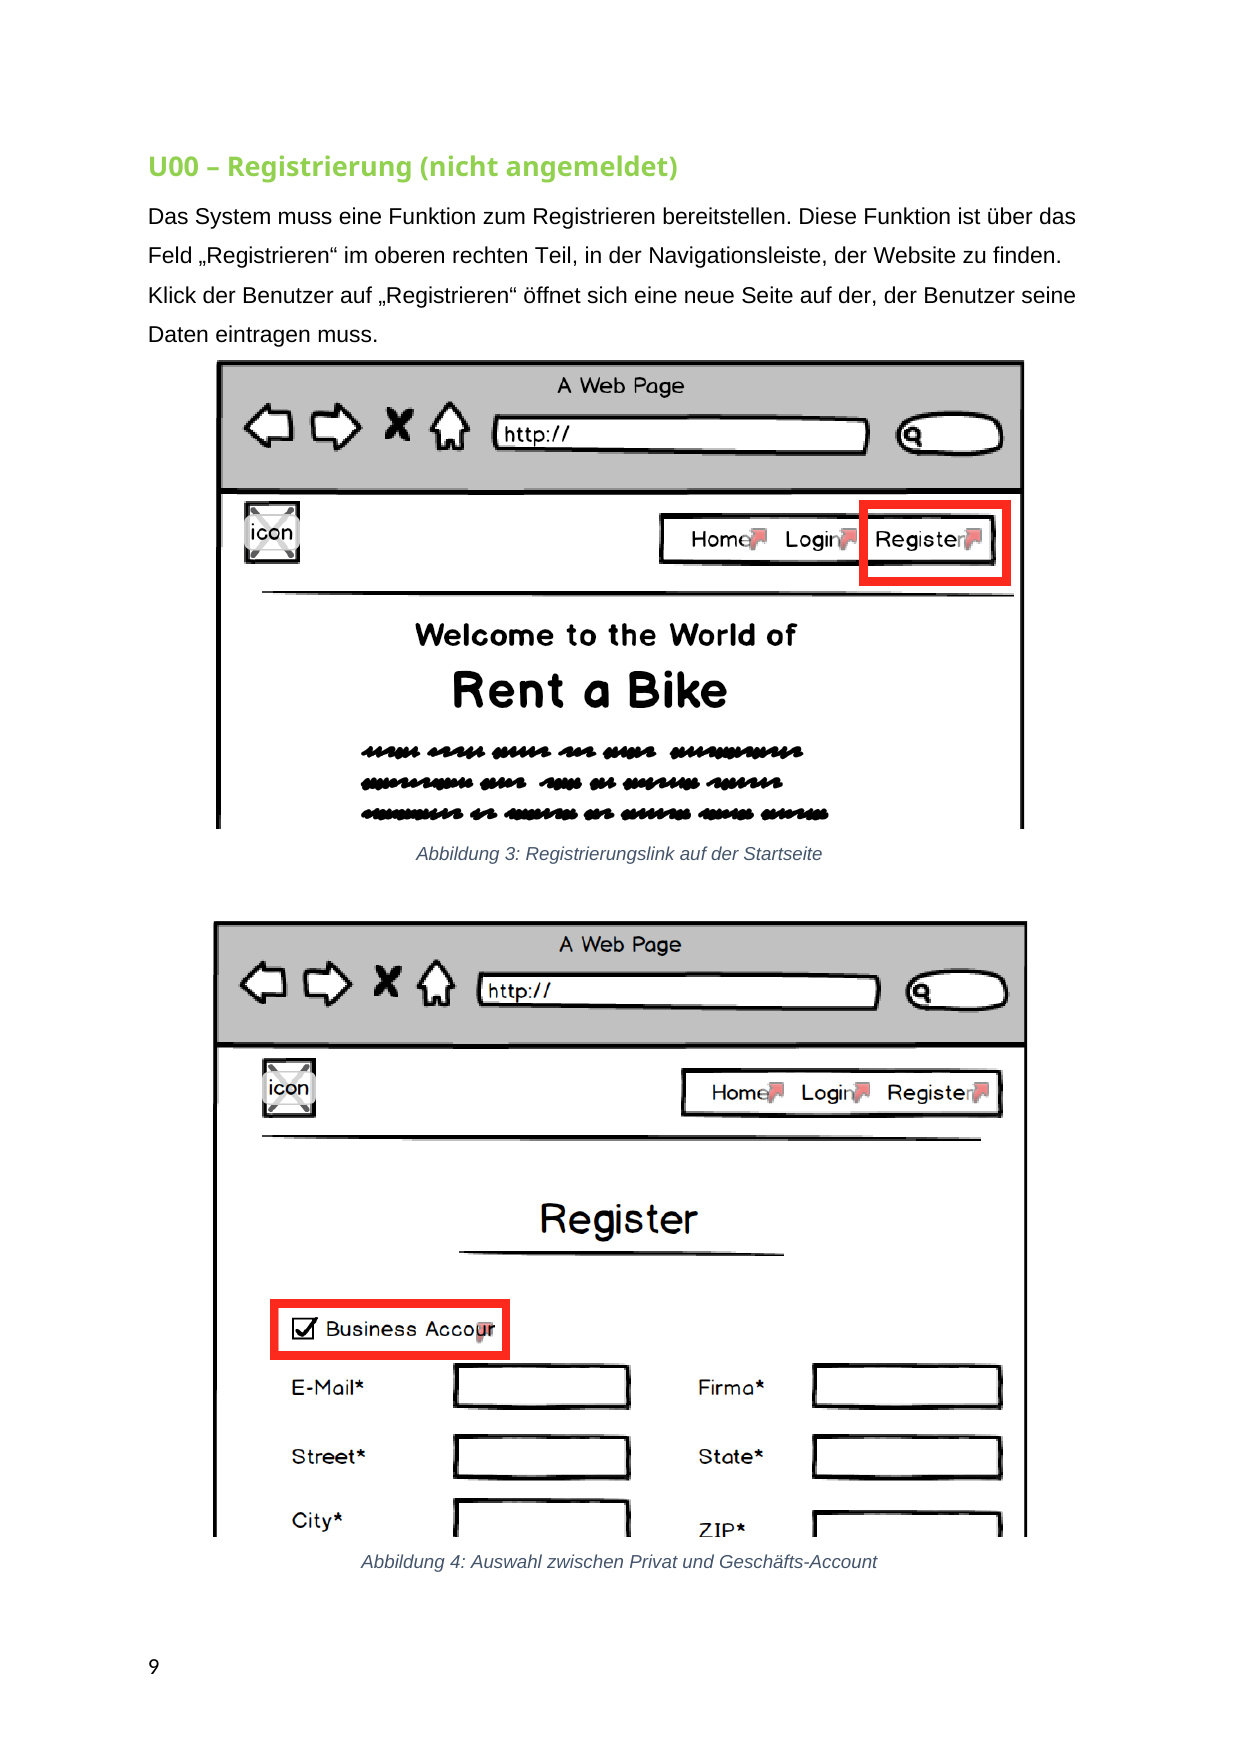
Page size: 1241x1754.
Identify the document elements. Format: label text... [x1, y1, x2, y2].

picture [213, 921, 1028, 1537]
text Abbildung 3: Registrierungslink auf der Startseite [148, 843, 1093, 864]
text Das System muss eine Funktion zum Registrieren bereitstellen. Diese Funktion ist über das Feld „Registrieren“ im oberen rechten Teil, in der Navigationsleiste, der Website zu finden. Klick der Benutzer auf „Registrieren“ öffnet sich eine neue Seite auf der, der Benutzer seine Daten eintragen muss. [148, 203, 1093, 348]
subtitle U00 – Registrierung (nicht angemeldet) [148, 148, 1093, 184]
text Abbildung 4: Auswahl zwischen Privat und Geschäfts-Account [148, 1551, 1093, 1572]
picture [216, 360, 1025, 829]
